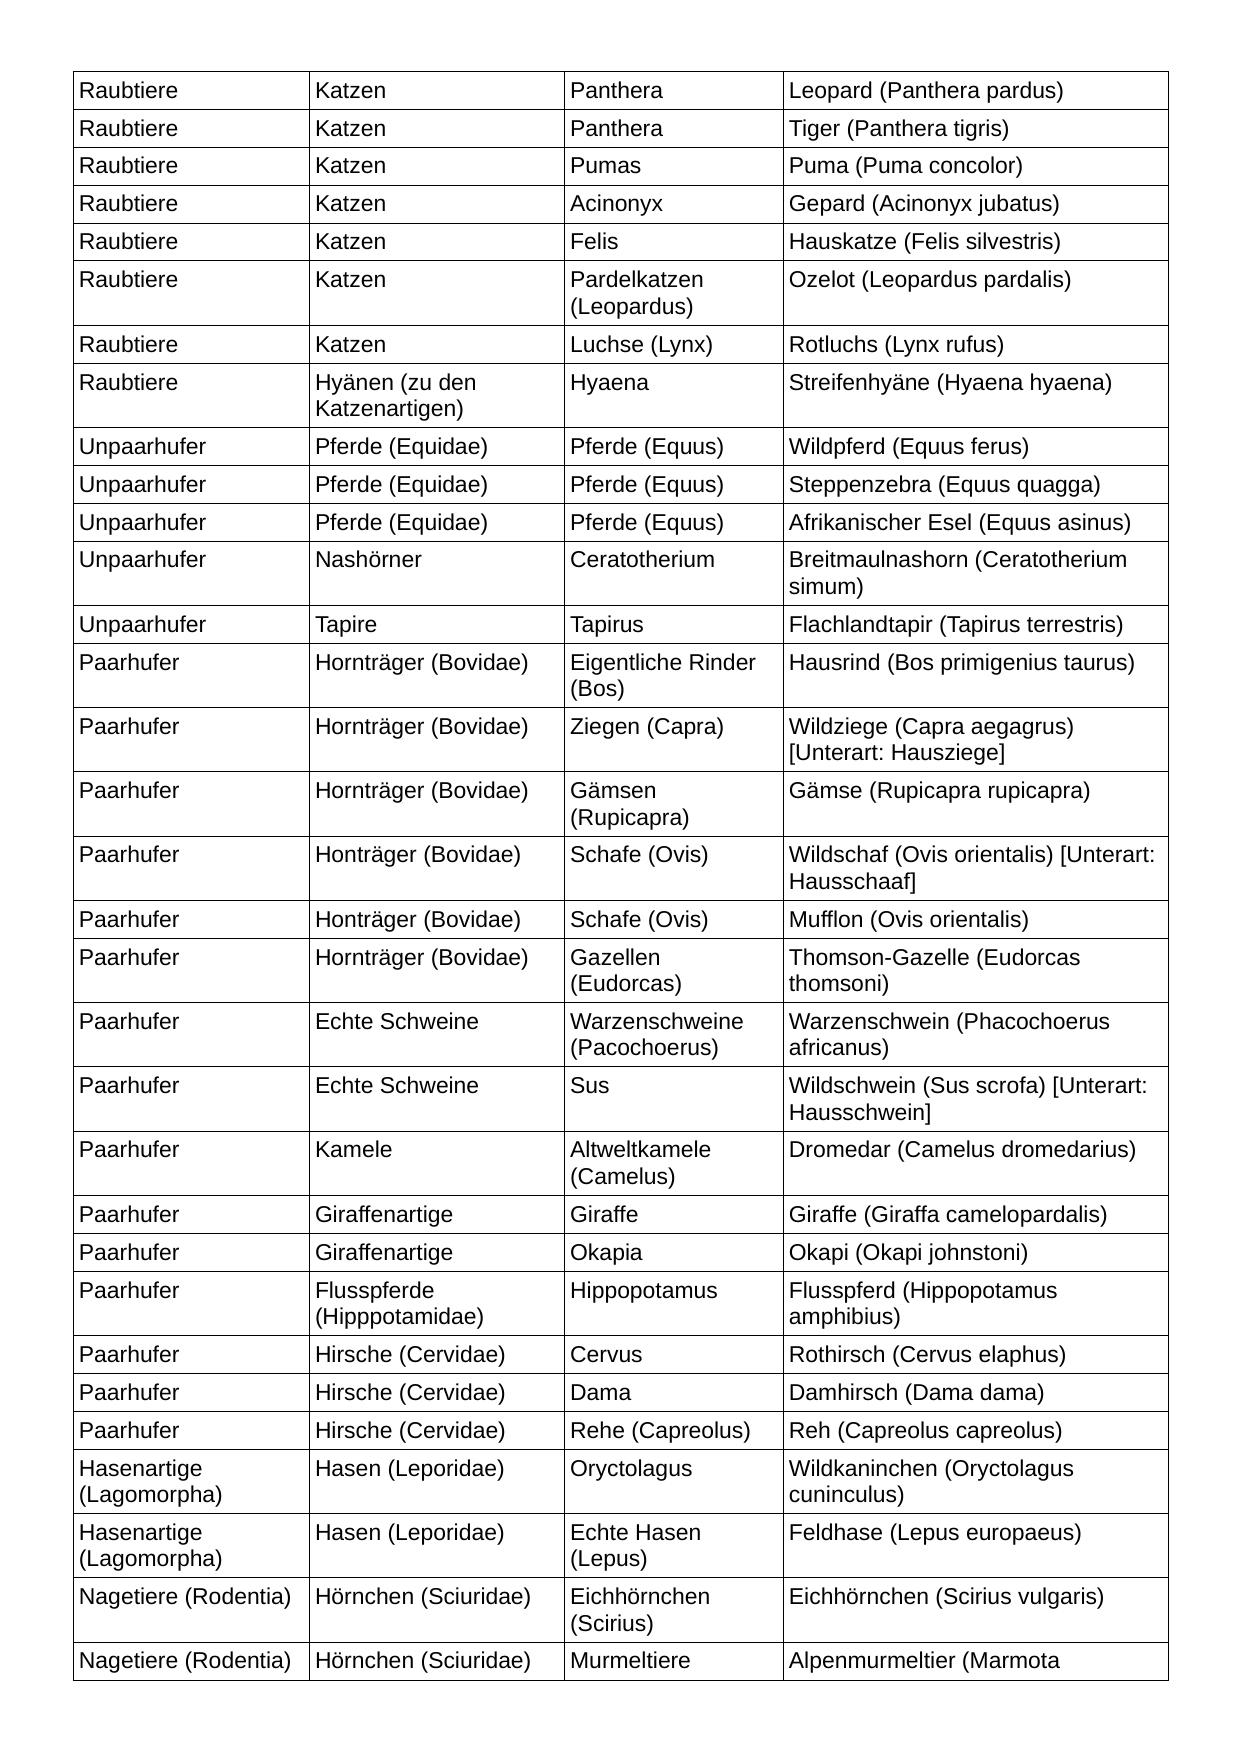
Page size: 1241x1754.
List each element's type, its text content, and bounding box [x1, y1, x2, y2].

table_cell Pferde (Equus) [565, 504, 783, 541]
table_cell Schafe (Ovis) [565, 837, 783, 900]
table_cell Hirsche (Cervidae) [310, 1374, 564, 1411]
table_cell Rothirsch (Cervus elaphus) [784, 1336, 1168, 1373]
table_cell Hornträger (Bovidae) [310, 644, 564, 707]
table_cell Honträger (Bovidae) [310, 901, 564, 938]
table_cell Reh (Capreolus capreolus) [784, 1412, 1168, 1449]
table_cell Paarhufer [74, 1132, 309, 1195]
table_cell Echte Hasen (Lepus) [565, 1514, 783, 1577]
table_cell Unpaarhufer [74, 542, 309, 605]
table_cell Hippopotamus [565, 1272, 783, 1335]
table_cell Unpaarhufer [74, 466, 309, 503]
table_cell Hasen (Leporidae) [310, 1514, 564, 1577]
table_cell Altweltkamele (Camelus) [565, 1132, 783, 1195]
table_cell Felis [565, 224, 783, 260]
table_cell Schafe (Ovis) [565, 901, 783, 938]
table_cell Dama [565, 1374, 783, 1411]
table_cell Paarhufer [74, 644, 309, 707]
table_cell Nagetiere (Rodentia) [74, 1643, 309, 1679]
table_cell Hornträger (Bovidae) [310, 939, 564, 1002]
table_cell Hornträger (Bovidae) [310, 772, 564, 836]
table_cell Unpaarhufer [74, 428, 309, 465]
table_cell Wildziege (Capra aegagrus) [Unterart: Hausziege] [784, 708, 1168, 771]
table_cell Paarhufer [74, 1003, 309, 1066]
table_cell Oryctolagus [565, 1450, 783, 1513]
table_cell Mufflon (Ovis orientalis) [784, 901, 1168, 938]
table_cell Streifenhyäne (Hyaena hyaena) [784, 364, 1168, 427]
table_cell Wildschwein (Sus scrofa) [Unterart: Hausschwein] [784, 1067, 1168, 1131]
table_cell Katzen [310, 110, 564, 147]
table_cell Hyaena [565, 364, 783, 427]
table_cell Wildpferd (Equus ferus) [784, 428, 1168, 465]
table_cell Pardelkatzen (Leopardus) [565, 261, 783, 325]
table_cell Okapia [565, 1234, 783, 1271]
table_cell Sus [565, 1067, 783, 1131]
table_cell Raubtiere [74, 261, 309, 325]
table_cell Tiger (Panthera tigris) [784, 110, 1168, 147]
table_cell Steppenzebra (Equus quagga) [784, 466, 1168, 503]
table_cell Raubtiere [74, 110, 309, 147]
table_cell Raubtiere [74, 224, 309, 260]
table_cell Honträger (Bovidae) [310, 837, 564, 900]
table_cell Katzen [310, 72, 564, 109]
table_cell Gämse (Rupicapra rupicapra) [784, 772, 1168, 836]
table_cell Paarhufer [74, 939, 309, 1002]
table_cell Hasen (Leporidae) [310, 1450, 564, 1513]
table_cell Panthera [565, 110, 783, 147]
table_cell Rehe (Capreolus) [565, 1412, 783, 1449]
table_cell Eichhörnchen (Scirius vulgaris) [784, 1578, 1168, 1642]
table_cell Tapirus [565, 606, 783, 643]
table_cell Thomson-Gazelle (Eudorcas thomsoni) [784, 939, 1168, 1002]
table_cell Pferde (Equidae) [310, 428, 564, 465]
table_cell Echte Schweine [310, 1067, 564, 1131]
table_cell Giraffenartige [310, 1196, 564, 1233]
table_cell Warzenschweine (Pacochoerus) [565, 1003, 783, 1066]
table_cell Gepard (Acinonyx jubatus) [784, 186, 1168, 222]
table_cell Pferde (Equidae) [310, 504, 564, 541]
table_cell Acinonyx [565, 186, 783, 222]
table_cell Murmeltiere [565, 1643, 783, 1679]
table_cell Hörnchen (Sciuridae) [310, 1578, 564, 1642]
table_cell Flachlandtapir (Tapirus terrestris) [784, 606, 1168, 643]
table_cell Hörnchen (Sciuridae) [310, 1643, 564, 1679]
table_cell Pferde (Equidae) [310, 466, 564, 503]
table_cell Cervus [565, 1336, 783, 1373]
table_cell Giraffe (Giraffa camelopardalis) [784, 1196, 1168, 1233]
table_cell Hasenartige (Lagomorpha) [74, 1450, 309, 1513]
table_cell Feldhase (Lepus europaeus) [784, 1514, 1168, 1577]
table_cell Hasenartige (Lagomorpha) [74, 1514, 309, 1577]
table_cell Luchse (Lynx) [565, 326, 783, 363]
table_cell Katzen [310, 261, 564, 325]
table_cell Alpenmurmeltier (Marmota [784, 1643, 1168, 1679]
table_cell Gazellen (Eudorcas) [565, 939, 783, 1002]
table_cell Paarhufer [74, 1374, 309, 1411]
table_cell Flusspferde (Hipppotamidae) [310, 1272, 564, 1335]
table_cell Damhirsch (Dama dama) [784, 1374, 1168, 1411]
table_cell Paarhufer [74, 1196, 309, 1233]
table_cell Raubtiere [74, 148, 309, 184]
table_cell Nashörner [310, 542, 564, 605]
table_cell Katzen [310, 326, 564, 363]
table_cell Pumas [565, 148, 783, 184]
table_cell Raubtiere [74, 72, 309, 109]
table_cell Unpaarhufer [74, 504, 309, 541]
table_cell Hornträger (Bovidae) [310, 708, 564, 771]
table_cell Gämsen (Rupicapra) [565, 772, 783, 836]
table_cell Katzen [310, 148, 564, 184]
table_cell Paarhufer [74, 837, 309, 900]
table_cell Tapire [310, 606, 564, 643]
table_cell Eichhörnchen (Scirius) [565, 1578, 783, 1642]
table_cell Hirsche (Cervidae) [310, 1412, 564, 1449]
table_cell Paarhufer [74, 772, 309, 836]
table_cell Panthera [565, 72, 783, 109]
table_cell Ziegen (Capra) [565, 708, 783, 771]
table_cell Paarhufer [74, 1412, 309, 1449]
table_cell Giraffenartige [310, 1234, 564, 1271]
table_cell Rotluchs (Lynx rufus) [784, 326, 1168, 363]
table_cell Wildschaf (Ovis orientalis) [Unterart: Hausschaaf] [784, 837, 1168, 900]
table_cell Ozelot (Leopardus pardalis) [784, 261, 1168, 325]
table_cell Eigentliche Rinder (Bos) [565, 644, 783, 707]
table_cell Hausrind (Bos primigenius taurus) [784, 644, 1168, 707]
table_cell Paarhufer [74, 1067, 309, 1131]
table_cell Paarhufer [74, 1272, 309, 1335]
table_cell Leopard (Panthera pardus) [784, 72, 1168, 109]
table_cell Dromedar (Camelus dromedarius) [784, 1132, 1168, 1195]
table_cell Raubtiere [74, 326, 309, 363]
table_cell Paarhufer [74, 901, 309, 938]
table_cell Afrikanischer Esel (Equus asinus) [784, 504, 1168, 541]
table_cell Flusspferd (Hippopotamus amphibius) [784, 1272, 1168, 1335]
table_cell Hirsche (Cervidae) [310, 1336, 564, 1373]
table_cell Raubtiere [74, 186, 309, 222]
table_cell Pferde (Equus) [565, 428, 783, 465]
table_cell Paarhufer [74, 1234, 309, 1271]
table_cell Okapi (Okapi johnstoni) [784, 1234, 1168, 1271]
table_cell Hauskatze (Felis silvestris) [784, 224, 1168, 260]
table_cell Hyänen (zu den Katzenartigen) [310, 364, 564, 427]
table_cell Breitmaulnashorn (Ceratotherium simum) [784, 542, 1168, 605]
table_cell Paarhufer [74, 708, 309, 771]
table_cell Nagetiere (Rodentia) [74, 1578, 309, 1642]
table_cell Giraffe [565, 1196, 783, 1233]
table_cell Paarhufer [74, 1336, 309, 1373]
table_cell Echte Schweine [310, 1003, 564, 1066]
table_cell Warzenschwein (Phacochoerus africanus) [784, 1003, 1168, 1066]
table_cell Raubtiere [74, 364, 309, 427]
table_cell Wildkaninchen (Oryctolagus cuninculus) [784, 1450, 1168, 1513]
table_cell Katzen [310, 224, 564, 260]
table_cell Kamele [310, 1132, 564, 1195]
table_cell Ceratotherium [565, 542, 783, 605]
table_cell Puma (Puma concolor) [784, 148, 1168, 184]
table_cell Katzen [310, 186, 564, 222]
table_cell Unpaarhufer [74, 606, 309, 643]
table_cell Pferde (Equus) [565, 466, 783, 503]
